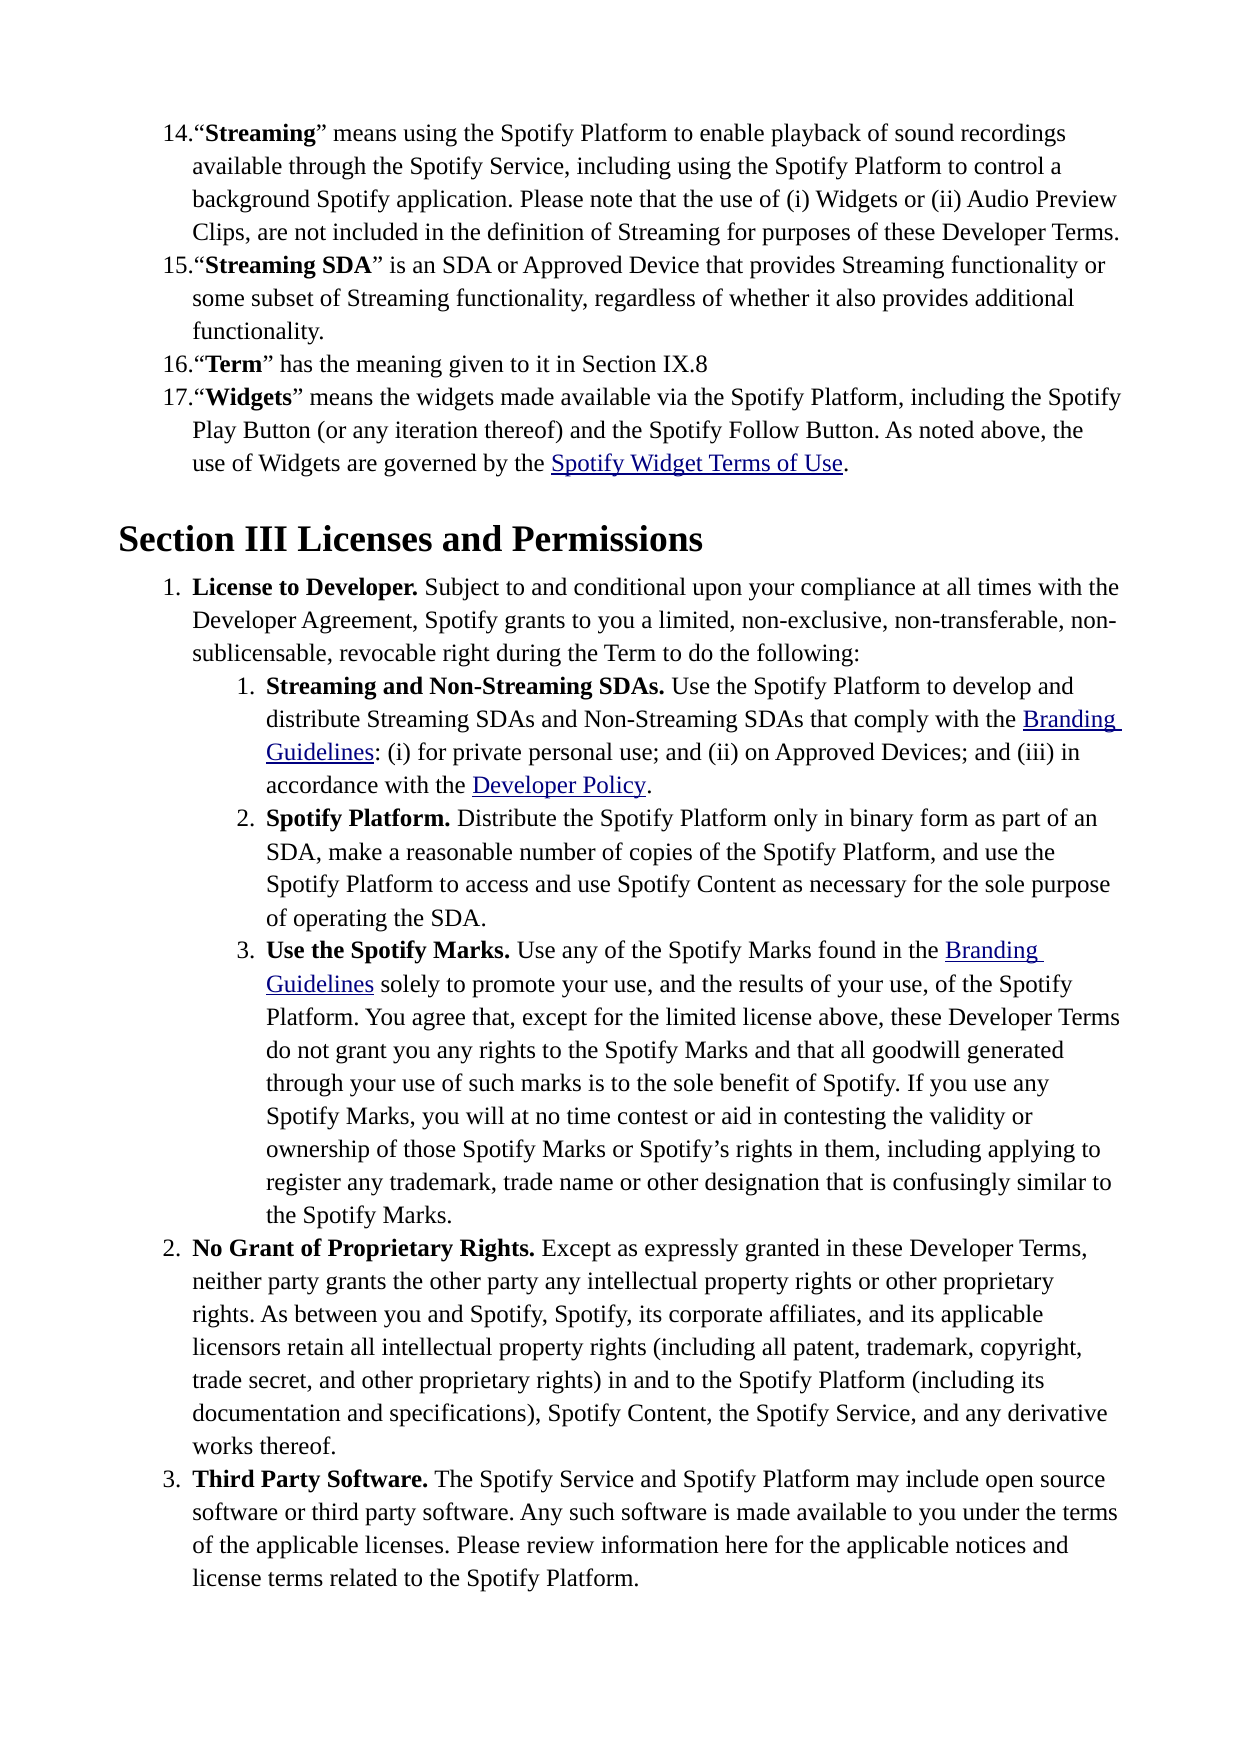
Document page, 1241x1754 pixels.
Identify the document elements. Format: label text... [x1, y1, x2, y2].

list “Streaming SDA” is an SDA or Approved Device that provides Streaming functionality or some subset of Streaming functionality, regardless of whether it also provides additional functionality. [162, 250, 1122, 345]
list No Grant of Proprietary Rights. Except as expressly granted in these Developer Terms, neither party grants the other party any intellectual property rights or other proprietary rights. As between you and Spotify, Spotify, its corporate affiliates, and its applicable licensors retain all intellectual property rights (including all patent, trademark, copyright, trade secret, and other proprietary rights) in and to the Spotify Platform (including its documentation and specifications), Spotify Content, the Spotify Service, and any derivative works thereof. [162, 1233, 1122, 1460]
list “Streaming” means using the Spotify Platform to enable playback of sound recordings available through the Spotify Service, including using the Spotify Platform to control a background Spotify application. Please note that the use of (i) Widgets or (ii) Audio Preview Clips, are not included in the definition of Streaming for purposes of these Developer Terms. [162, 118, 1122, 246]
list Use the Spotify Marks. Use any of the Spotify Marks found in the Branding Guidelines solely to promote your use, and the results of your use, of the Spotify Platform. You agree that, except for the limited license above, these Developer Terms do not grant you any rights to the Spotify Marks and that all goodwill generated through your use of such marks is to the sole benefit of Spotify. If you use any Spotify Marks, you will at no time contest or aid in contesting the validity or ownership of those Spotify Marks or Spotify’s rights in them, including applying to register any trademark, trade name or other designation that is confusingly similar to the Spotify Marks. [236, 936, 1122, 1228]
list “Widgets” means the widgets made available via the Spotify Platform, including the Spotify Play Button (or any iteration thereof) and the Spotify Follow Button. As noted above, the use of Widgets are governed by the Spotify Widget Terms of Use. [162, 382, 1122, 477]
list Streaming and Non-Streaming SDAs. Use the Spotify Platform to develop and distribute Streaming SDAs and Non-Streaming SDAs that comply with the Branding Guidelines: (i) for private personal use; and (ii) on Approved Devices; and (iii) in accordance with the Developer Policy. [236, 671, 1122, 799]
list Spotify Platform. Distribute the Spotify Platform only in binary form as part of an SDA, make a reasonable number of copies of the Spotify Platform, and use the Spotify Platform to access and use Spotify Content as necessary for the sole purpose of operating the SDA. [236, 803, 1122, 931]
list Third Party Software. The Spotify Service and Spotify Platform may include open source software or third party software. Any such software is made available to you under the terms of the applicable licenses. Please review information here for the applicable notices and license terms related to the Spotify Platform. [162, 1464, 1122, 1592]
subtitle Section III Licenses and Permissions [118, 517, 1122, 560]
list “Term” has the meaning given to it in Section IX.8 [162, 349, 1122, 378]
list License to Developer. Subject to and conditional upon your compliance at all times with the Developer Agreement, Spotify grants to you a limited, non-exclusive, non-transferable, non-sublicensable, revocable right during the Term to do the following: [162, 572, 1122, 667]
